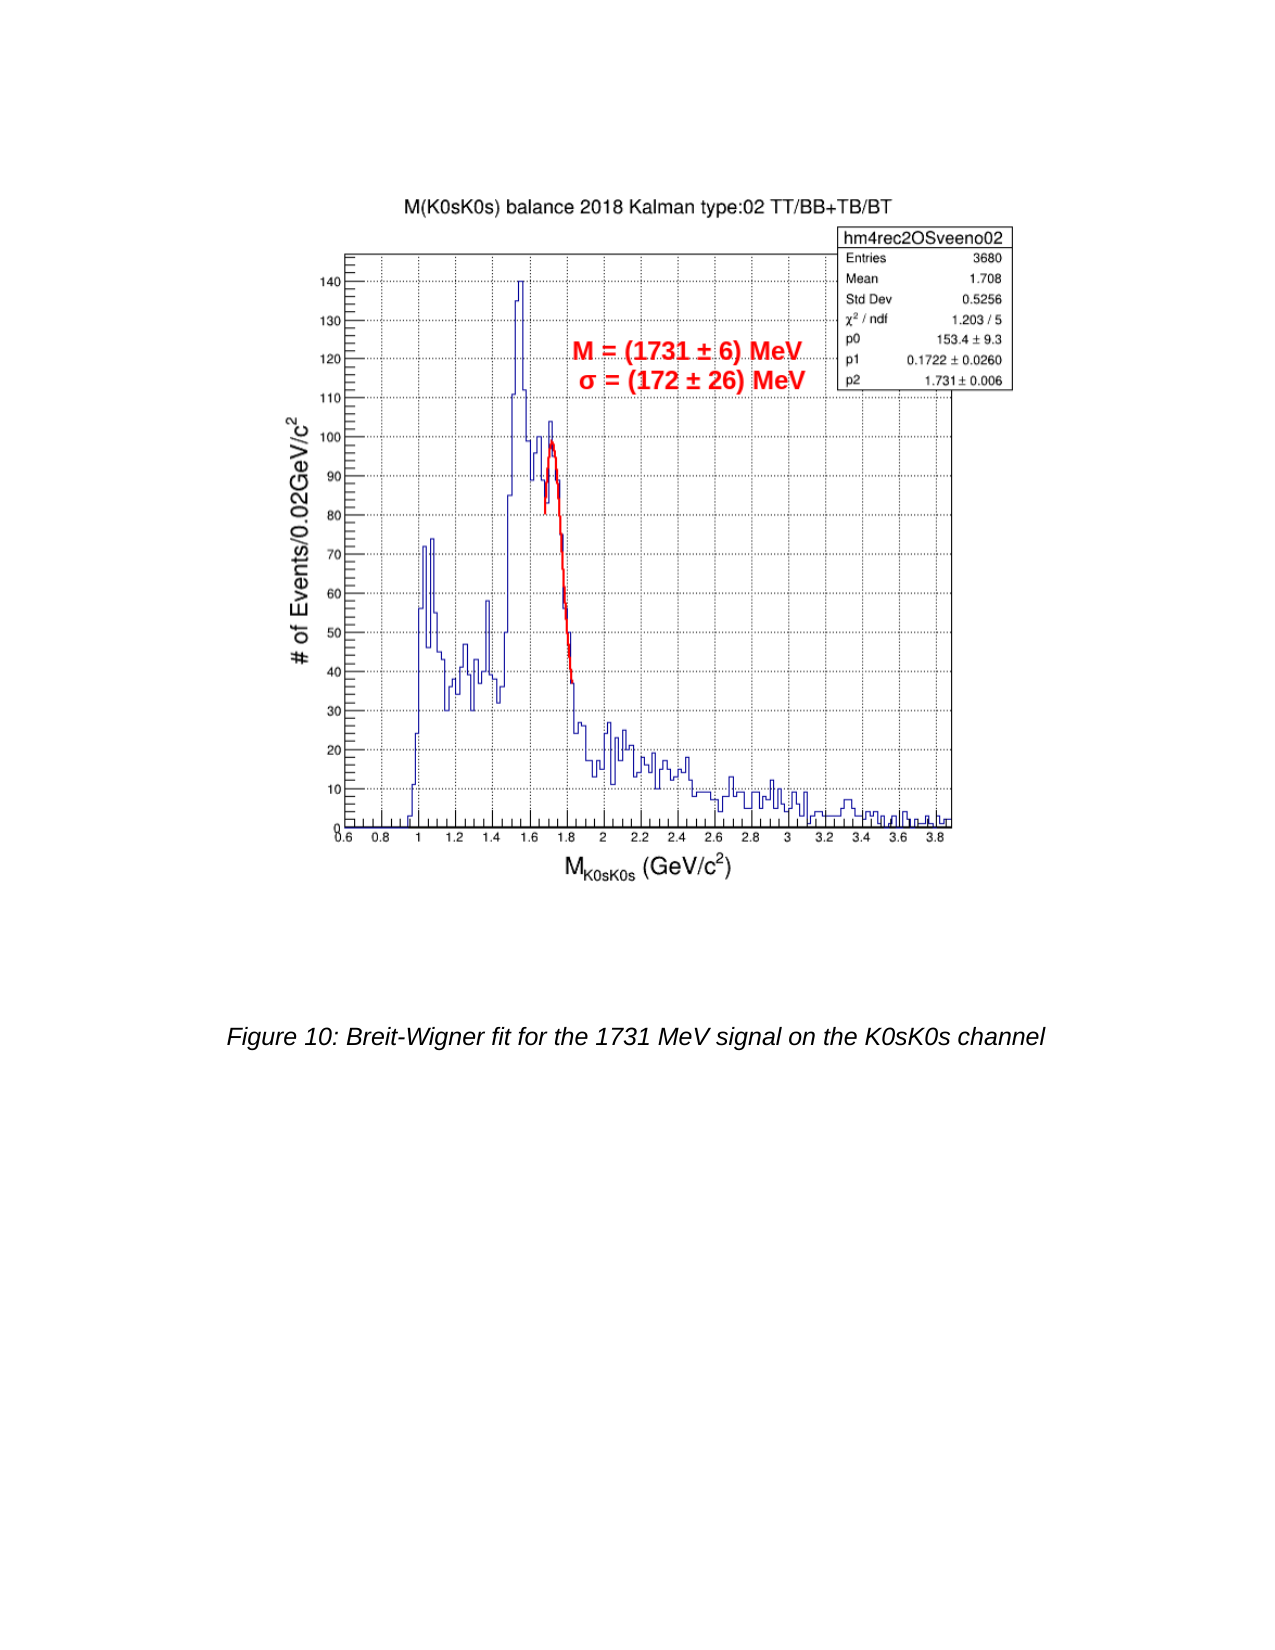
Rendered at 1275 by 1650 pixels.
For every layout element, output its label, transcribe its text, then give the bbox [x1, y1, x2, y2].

picture [125, 144, 1166, 936]
text Figure 10: Breit-Wigner fit for the 1731 MeV signal on the K0sK0s channel [118, 1022, 1157, 1051]
